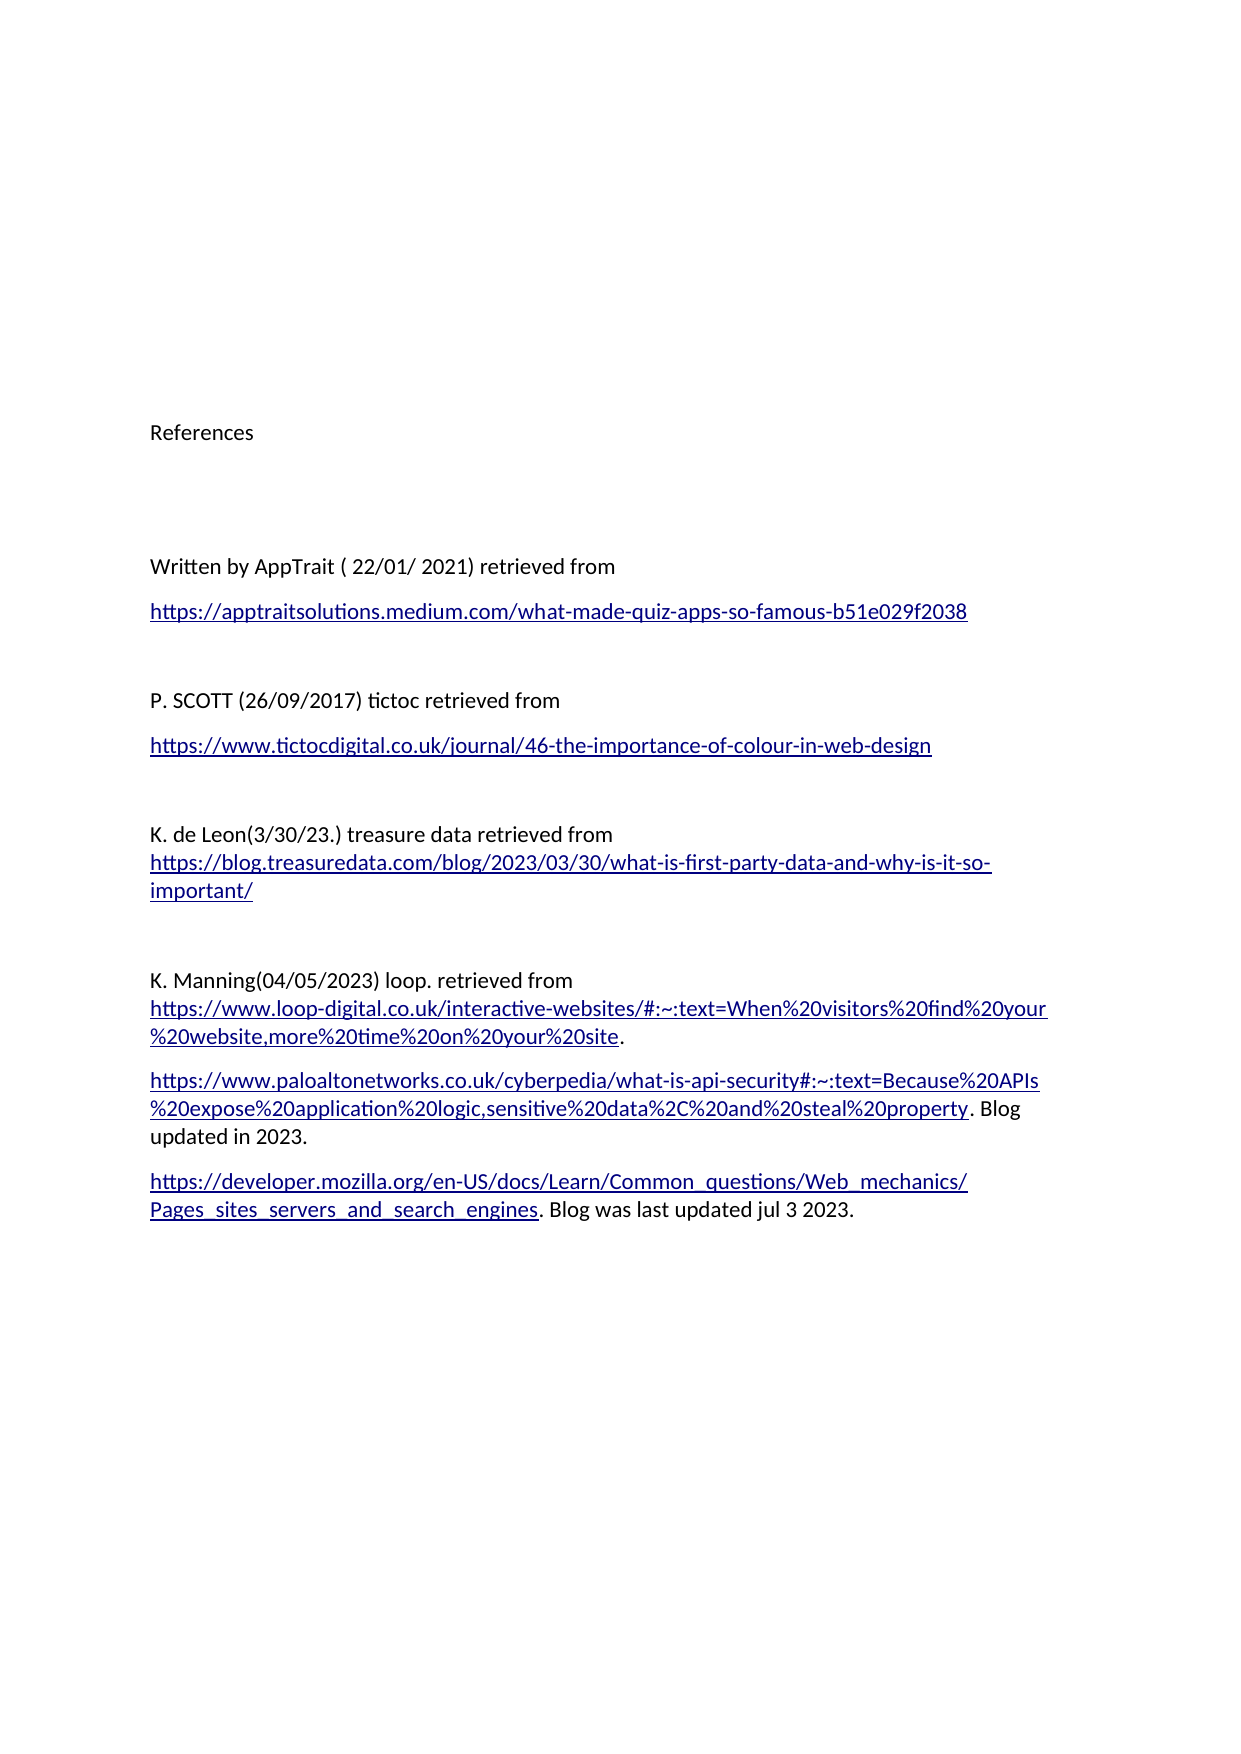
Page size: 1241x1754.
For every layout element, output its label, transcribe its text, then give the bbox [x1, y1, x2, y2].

text https://apptraitsolutions.medium.com/what-made-quiz-apps-so-famous-b51e029f2038 [150, 597, 1090, 625]
text https://www.tictocdigital.co.uk/journal/46-the-importance-of-colour-in-web-design [150, 731, 1090, 759]
text https://www.paloaltonetworks.co.uk/cyberpedia/what-is-api-security#:~:text=Because%20APIs%20expose%20application%20logic,sensitive%20data%2C%20and%20steal%20property. Blog updated in 2023. [150, 1066, 1090, 1151]
text P. SCOTT (26/09/2017) tictoc retrieved from [150, 686, 1090, 714]
text Written by AppTrait ( 22/01/ 2021) retrieved from [150, 552, 1090, 580]
text K. de Leon(3/30/23.) treasure data retrieved from https://blog.treasuredata.com/blog/2023/03/30/what-is-first-party-data-and-why-is-it-so-important/ [150, 820, 1090, 904]
text References [150, 418, 1090, 446]
text K. Manning(04/05/2023) loop. retrieved from https://www.loop-digital.co.uk/interactive-websites/#:~:text=When%20visitors%20find%20your%20website,more%20time%20on%20your%20site. [150, 966, 1090, 1050]
text https://developer.mozilla.org/en-US/docs/Learn/Common_questions/Web_mechanics/Pages_sites_servers_and_search_engines. Blog was last updated jul 3 2023. [150, 1167, 1090, 1223]
